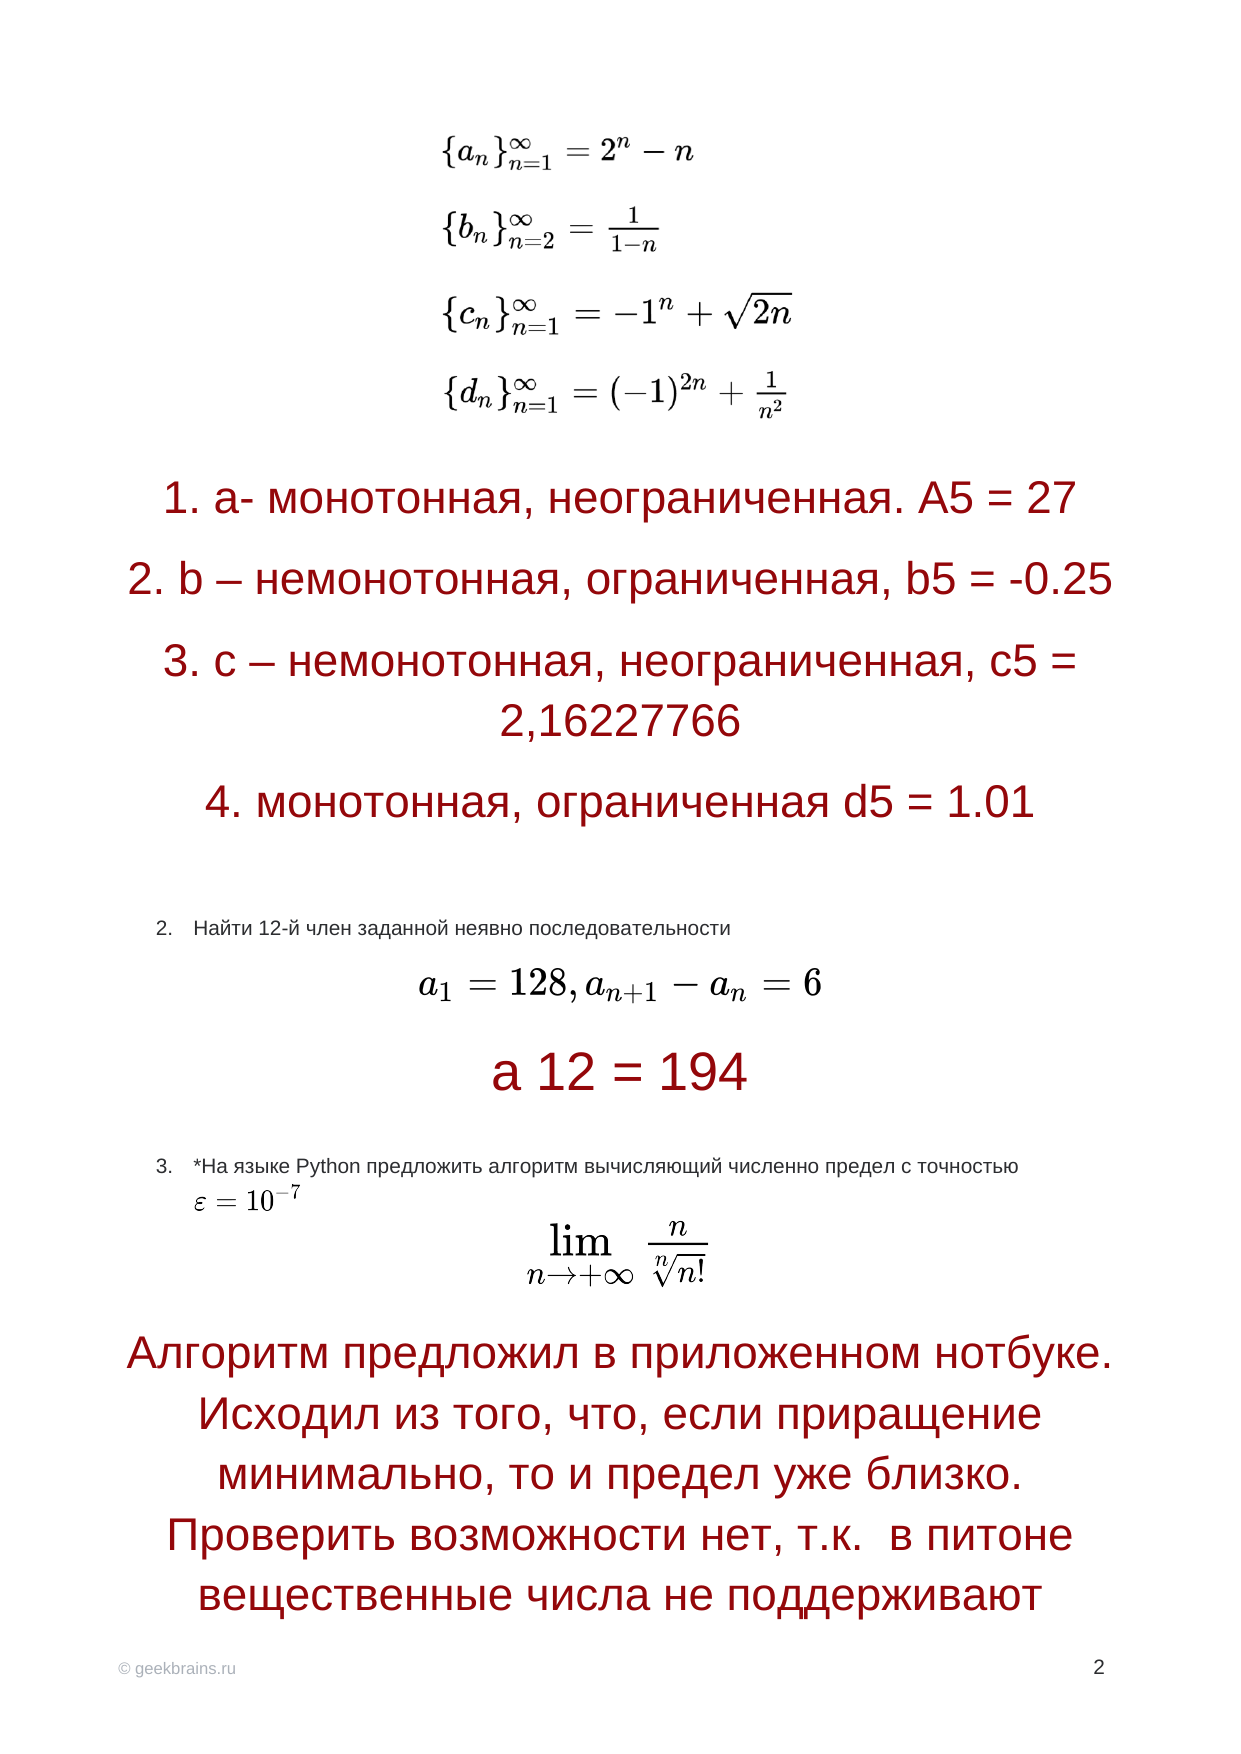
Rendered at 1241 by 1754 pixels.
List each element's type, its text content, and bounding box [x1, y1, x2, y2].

picture [193, 1181, 304, 1214]
text 2. b – немонотонная, ограниченная, b5 = -0.25 [118, 552, 1122, 604]
picture [525, 1216, 715, 1295]
picture [416, 963, 824, 1007]
text а 12 = 194 [118, 1039, 1122, 1102]
text Алгоритм предложил в приложенном нотбуке. Исходил из того, что, если приращение минимально, то и предел уже близко. Проверить возможности нет, т.к. в питоне вещественные числа не поддерживают [118, 1326, 1122, 1621]
list Найти 12-й член заданной неявно последовательности [156, 916, 1122, 939]
text 3. c – немонотонная, неограниченная, с5 = 2,16227766 [118, 633, 1122, 746]
text 1. а- монотонная, неограниченная. А5 = 27 [118, 470, 1122, 523]
picture [421, 118, 819, 446]
list *На языке Python предложить алгоритм вычисляющий численно предел с точностью [156, 1154, 1122, 1213]
text 4. монотонная, ограниченная d5 = 1.01 [118, 775, 1122, 828]
